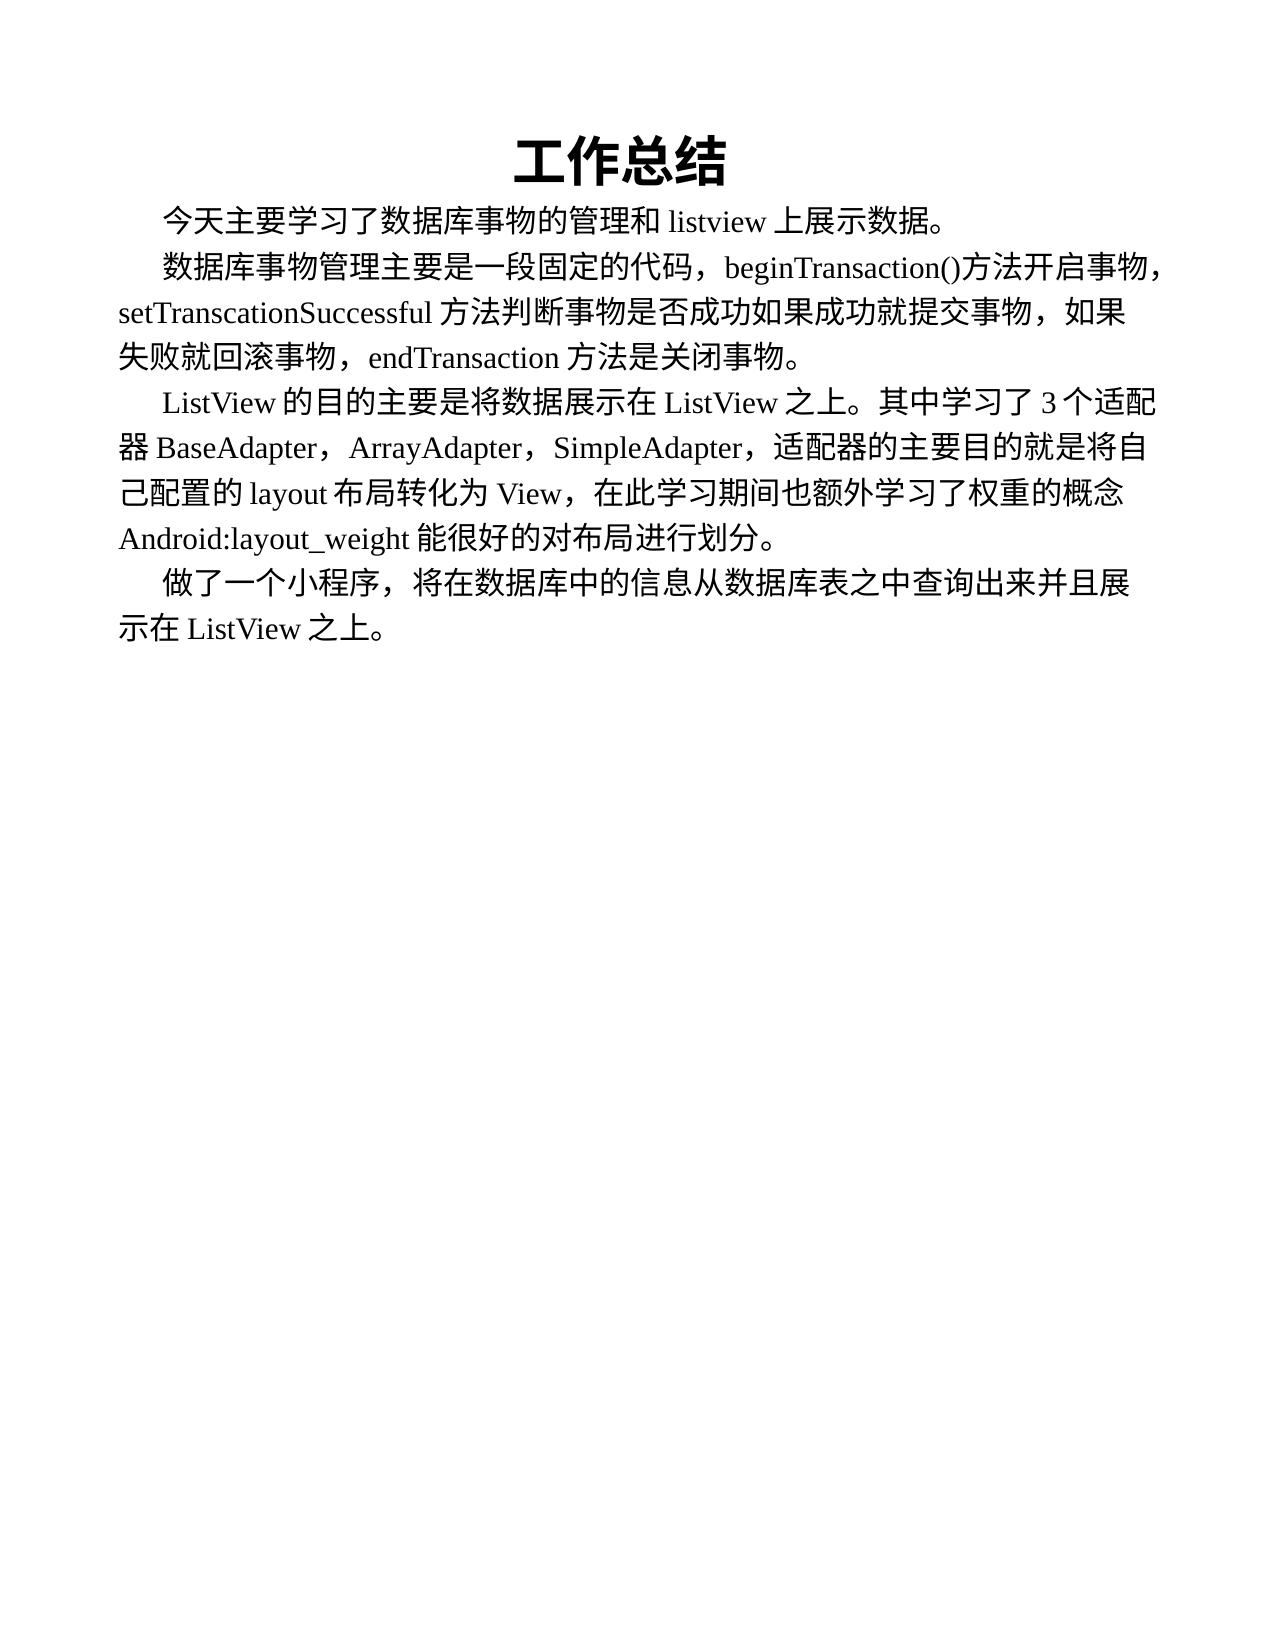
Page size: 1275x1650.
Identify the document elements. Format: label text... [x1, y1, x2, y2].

text 做了一个小程序，将在数据库中的信息从数据库表之中查询出来并且展示在ListView之上。 [118, 558, 1157, 649]
text 今天主要学习了数据库事物的管理和listview上展示数据。 [118, 197, 1157, 242]
text 数据库事物管理主要是一段固定的代码，beginTransaction()方法开启事物，setTranscationSuccessful方法判断事物是否成功如果成功就提交事物，如果失败就回滚事物，endTransaction方法是关闭事物。 [118, 242, 1157, 377]
text ListView的目的主要是将数据展示在ListView之上。其中学习了3个适配器BaseAdapter，ArrayAdapter，SimpleAdapter，适配器的主要目的就是将自己配置的layout布局转化为View，在此学习期间也额外学习了权重的概念Android:layout_weight能很好的对布局进行划分。 [118, 377, 1157, 558]
text 工作总结 [118, 118, 1157, 197]
